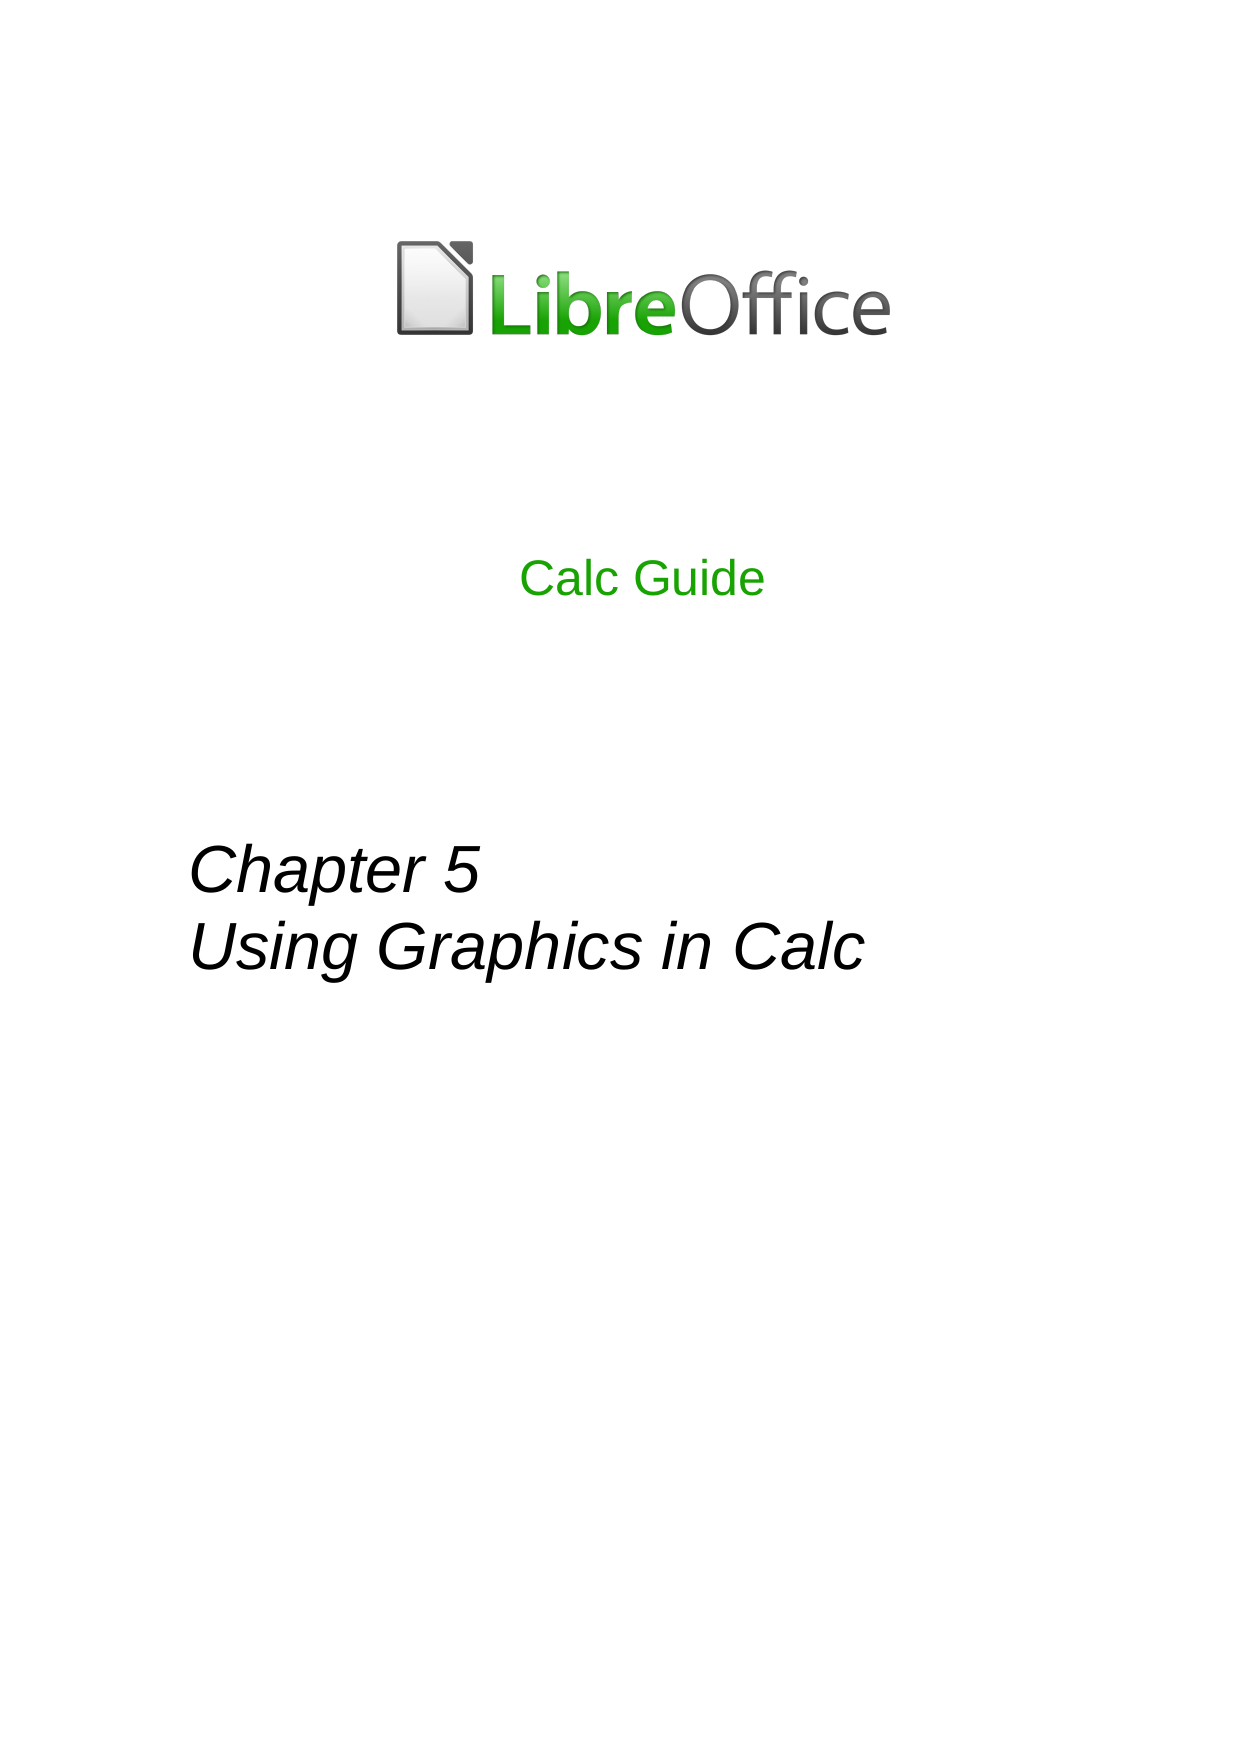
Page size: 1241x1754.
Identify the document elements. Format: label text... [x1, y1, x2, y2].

title Chapter 5 Using Graphics in Calc [188, 830, 1098, 984]
picture [392, 236, 893, 342]
text Calc Guide [188, 548, 1098, 605]
